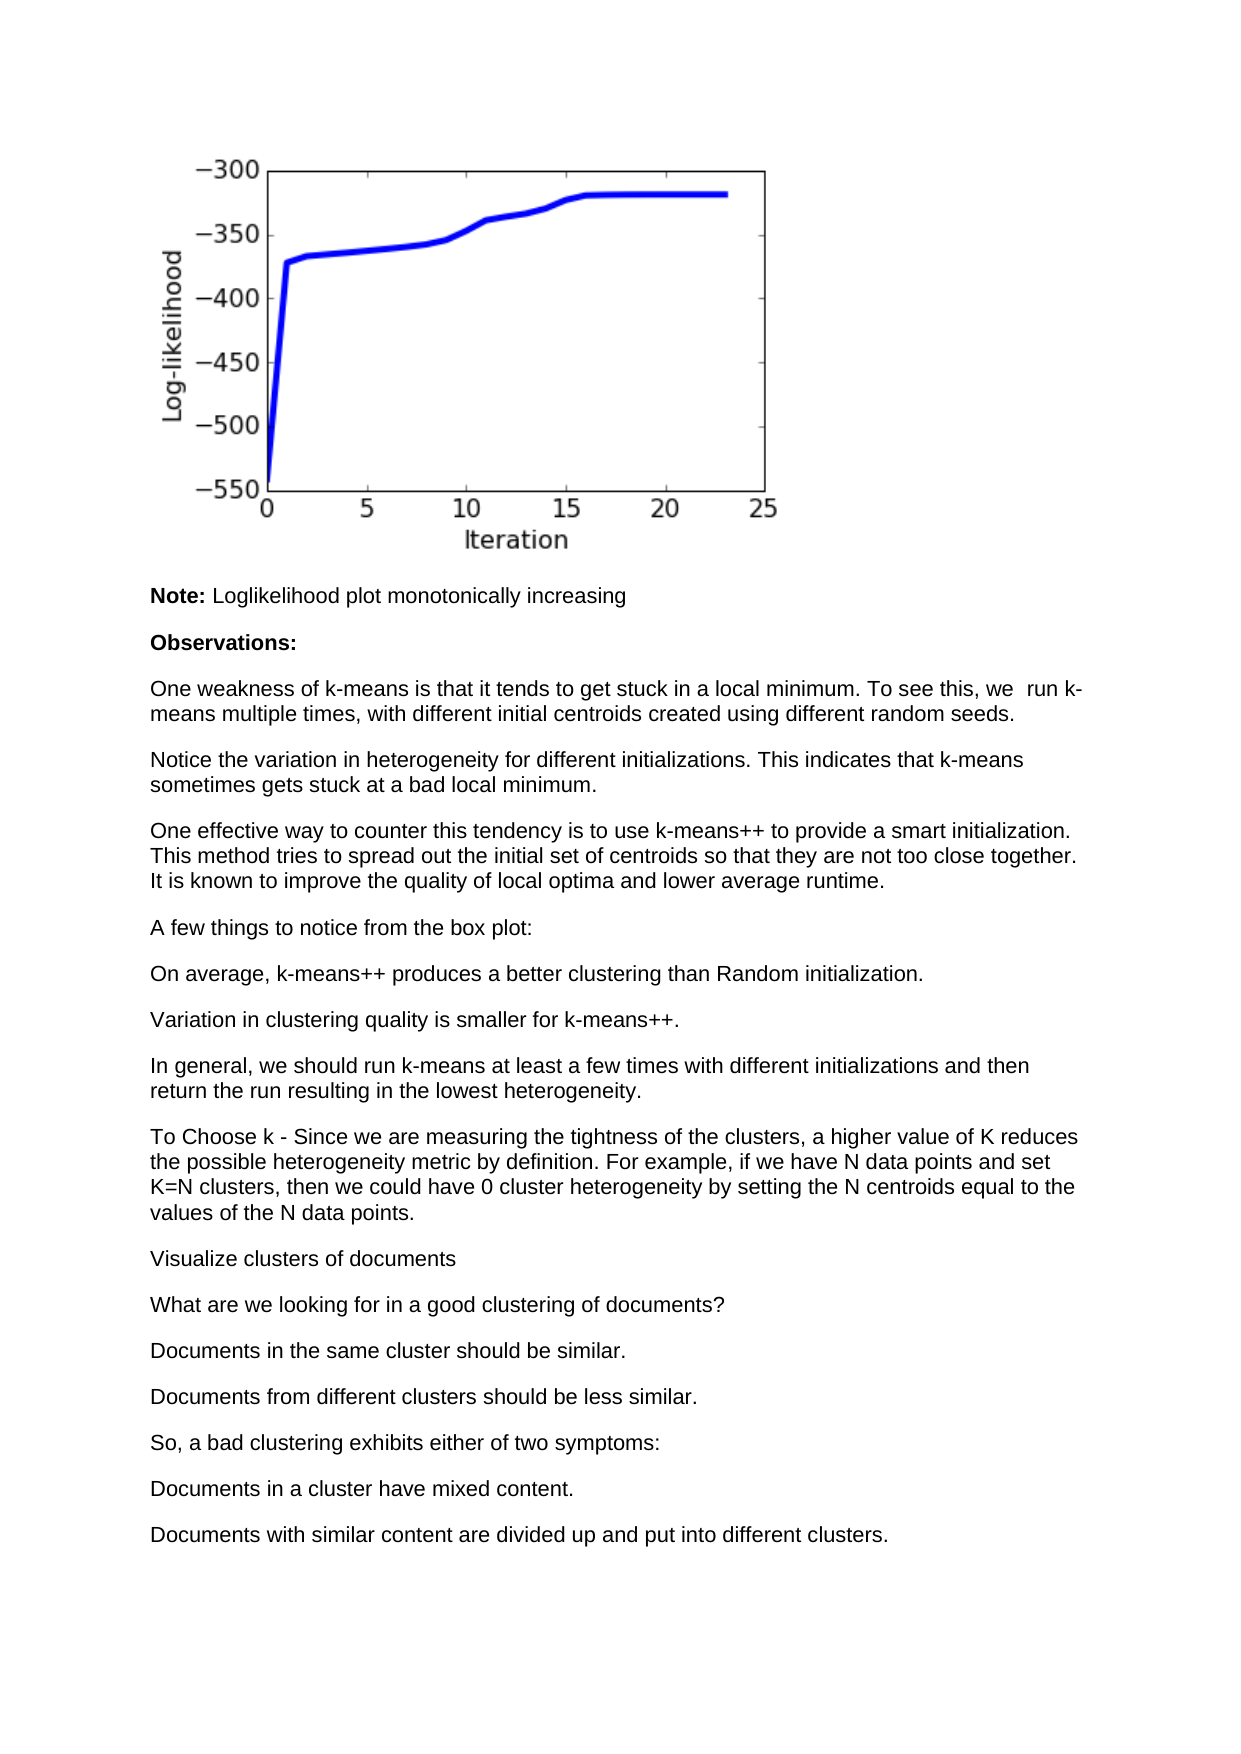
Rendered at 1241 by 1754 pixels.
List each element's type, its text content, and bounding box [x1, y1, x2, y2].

text Notice the variation in heterogeneity for different initializations. This indicates that k-means sometimes gets stuck at a bad local minimum. [150, 747, 1090, 797]
text Documents from different clusters should be less similar. [150, 1383, 1090, 1409]
text What are we looking for in a good clustering of documents? [150, 1291, 1090, 1317]
text So, a bad clustering exhibits either of two symptoms: [150, 1429, 1090, 1455]
text Documents in a cluster have mixed content. [150, 1476, 1090, 1501]
text Variation in clustering quality is smaller for k-means++. [150, 1006, 1090, 1032]
text One weakness of k-means is that it tends to get stuck in a local minimum. To see this, we run k-means multiple times, with different initial centroids created using different random seeds. [150, 675, 1090, 726]
text On average, k-means++ produces a better clustering than Random initialization. [150, 960, 1090, 986]
text Visualize clusters of documents [150, 1245, 1090, 1271]
text Observations: [150, 629, 1090, 654]
text To Choose k - Since we are measuring the tightness of the clusters, a higher value of K reduces the possible heterogeneity metric by definition. For example, if we have N data points and set K=N clusters, then we could have 0 cluster heterogeneity by setting the N centroids equal to the values of the N data points. [150, 1124, 1090, 1224]
text A few things to notice from the box plot: [150, 914, 1090, 939]
text Note: Loglikelihood plot monotonically increasing [150, 583, 1090, 608]
text One effective way to counter this tendency is to use k-means++ to provide a smart initialization. This method tries to spread out the initial set of centroids so that they are not too close together. It is known to improve the quality of local optima and lower average runtime. [150, 818, 1090, 893]
text Documents with similar content are divided up and put into different clusters. [150, 1522, 1090, 1547]
text Documents in the same cluster should be similar. [150, 1337, 1090, 1363]
text In general, we should run k-means at least a few times with different initializations and then return the run resulting in the lowest heterogeneity. [150, 1052, 1090, 1103]
